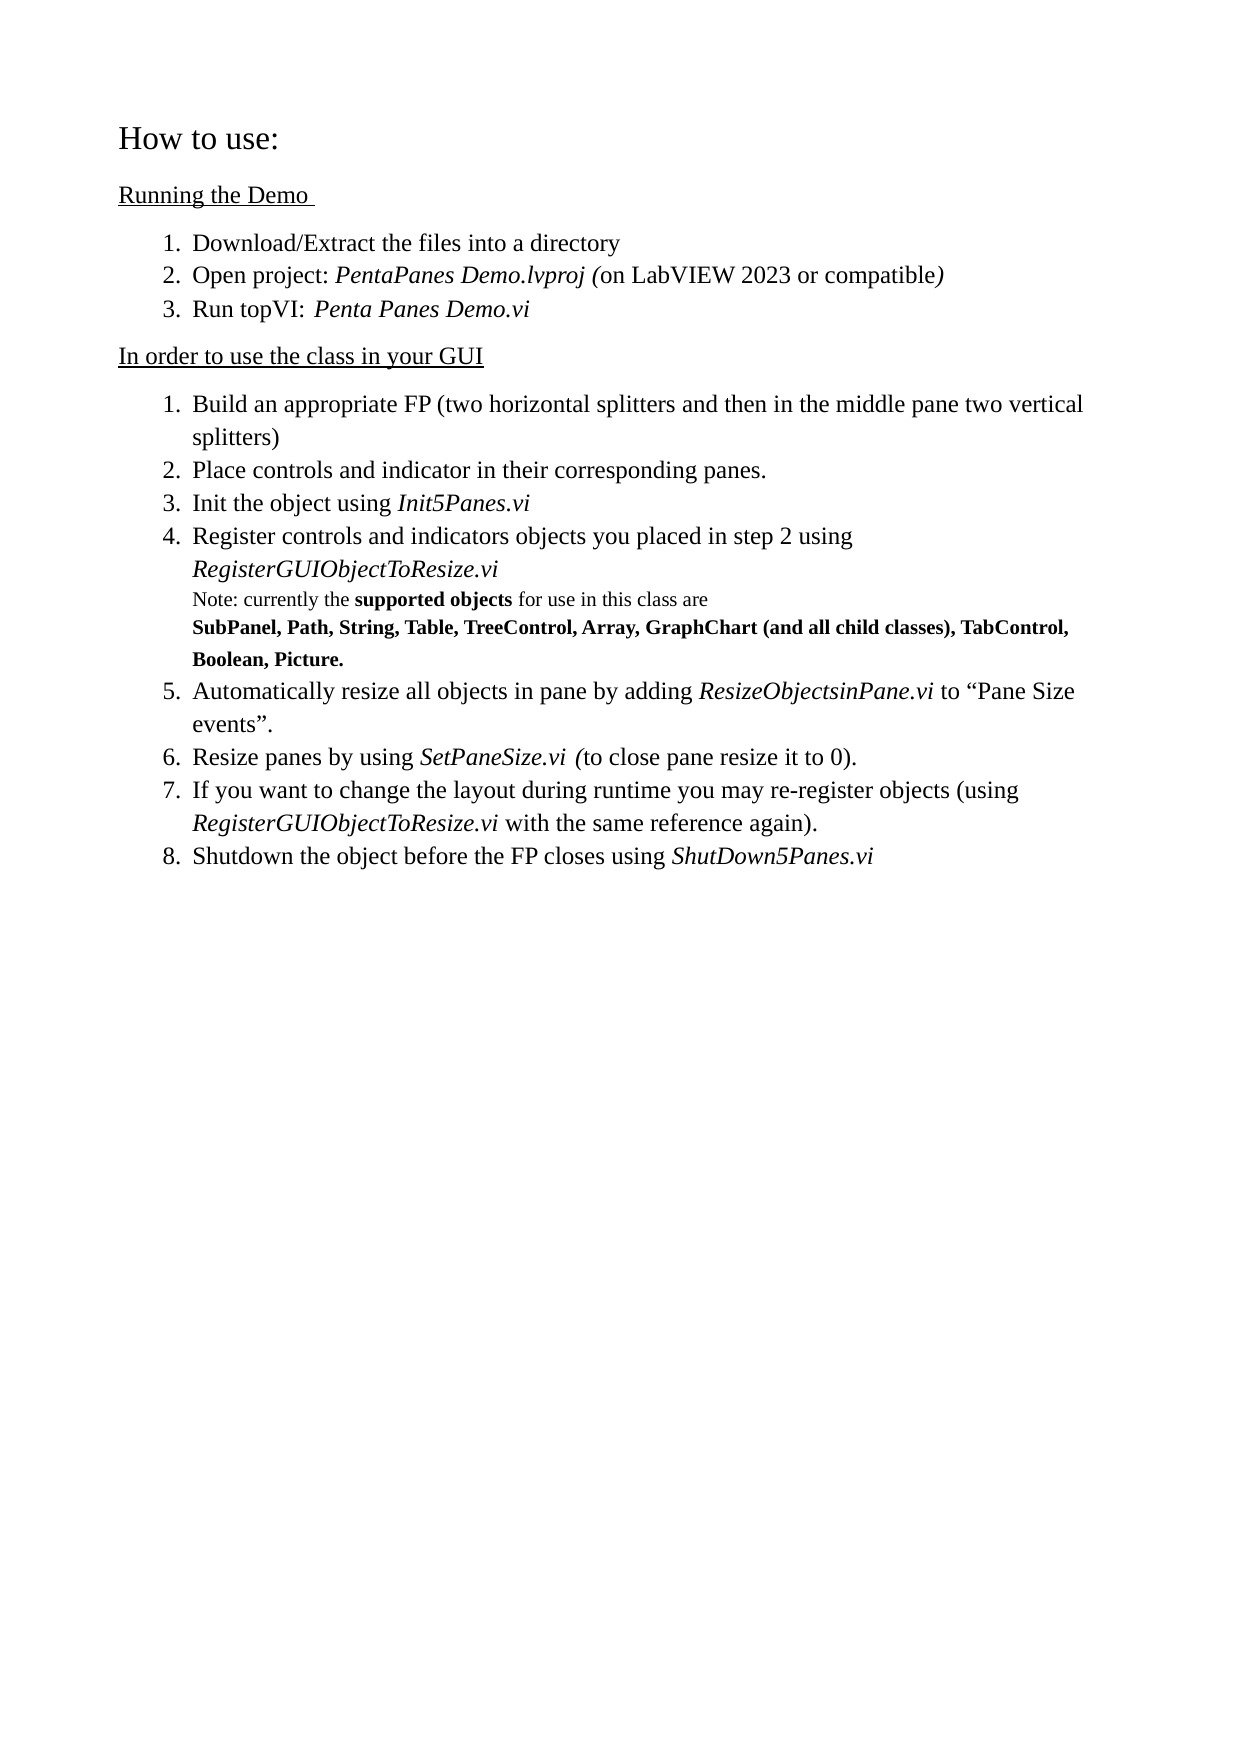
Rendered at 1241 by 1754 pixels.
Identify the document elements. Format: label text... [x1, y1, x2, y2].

list Resize panes by using SetPaneSize.vi (to close pane resize it to 0). [162, 742, 1122, 771]
list Download/Extract the files into a directory [162, 228, 1122, 256]
list Build an appropriate FP (two horizontal splitters and then in the middle pane two vertical splitters) [162, 389, 1122, 451]
text How to use: [118, 118, 1122, 156]
list If you want to change the layout during runtime you may re-register objects (using RegisterGUIObjectToResize.vi with the same reference again). [162, 775, 1122, 837]
list Register controls and indicators objects you placed in step 2 using RegisterGUIObjectToResize.vi [162, 521, 1122, 583]
text In order to use the class in your GUI [118, 341, 1122, 370]
list Init the object using Init5Panes.vi [162, 488, 1122, 517]
list Note: currently the supported objects for use in this class are SubPanel, Path, String, Table, TreeControl, Array, GraphChart (and all child classes), TabControl, Boolean, Picture. [162, 587, 1122, 672]
list Shutdown the object before the FP closes using ShutDown5Panes.vi [162, 841, 1122, 870]
list Run topVI: Penta Panes Demo.vi [162, 294, 1122, 322]
list Automatically resize all objects in pane by adding ResizeObjectsinPane.vi to “Pane Size events”. [162, 676, 1122, 738]
list Open project: PentaPanes Demo.lvproj (on LabVIEW 2023 or compatible) [162, 261, 1122, 289]
text Running the Demo [118, 180, 1122, 209]
list Place controls and indicator in their corresponding panes. [162, 455, 1122, 484]
